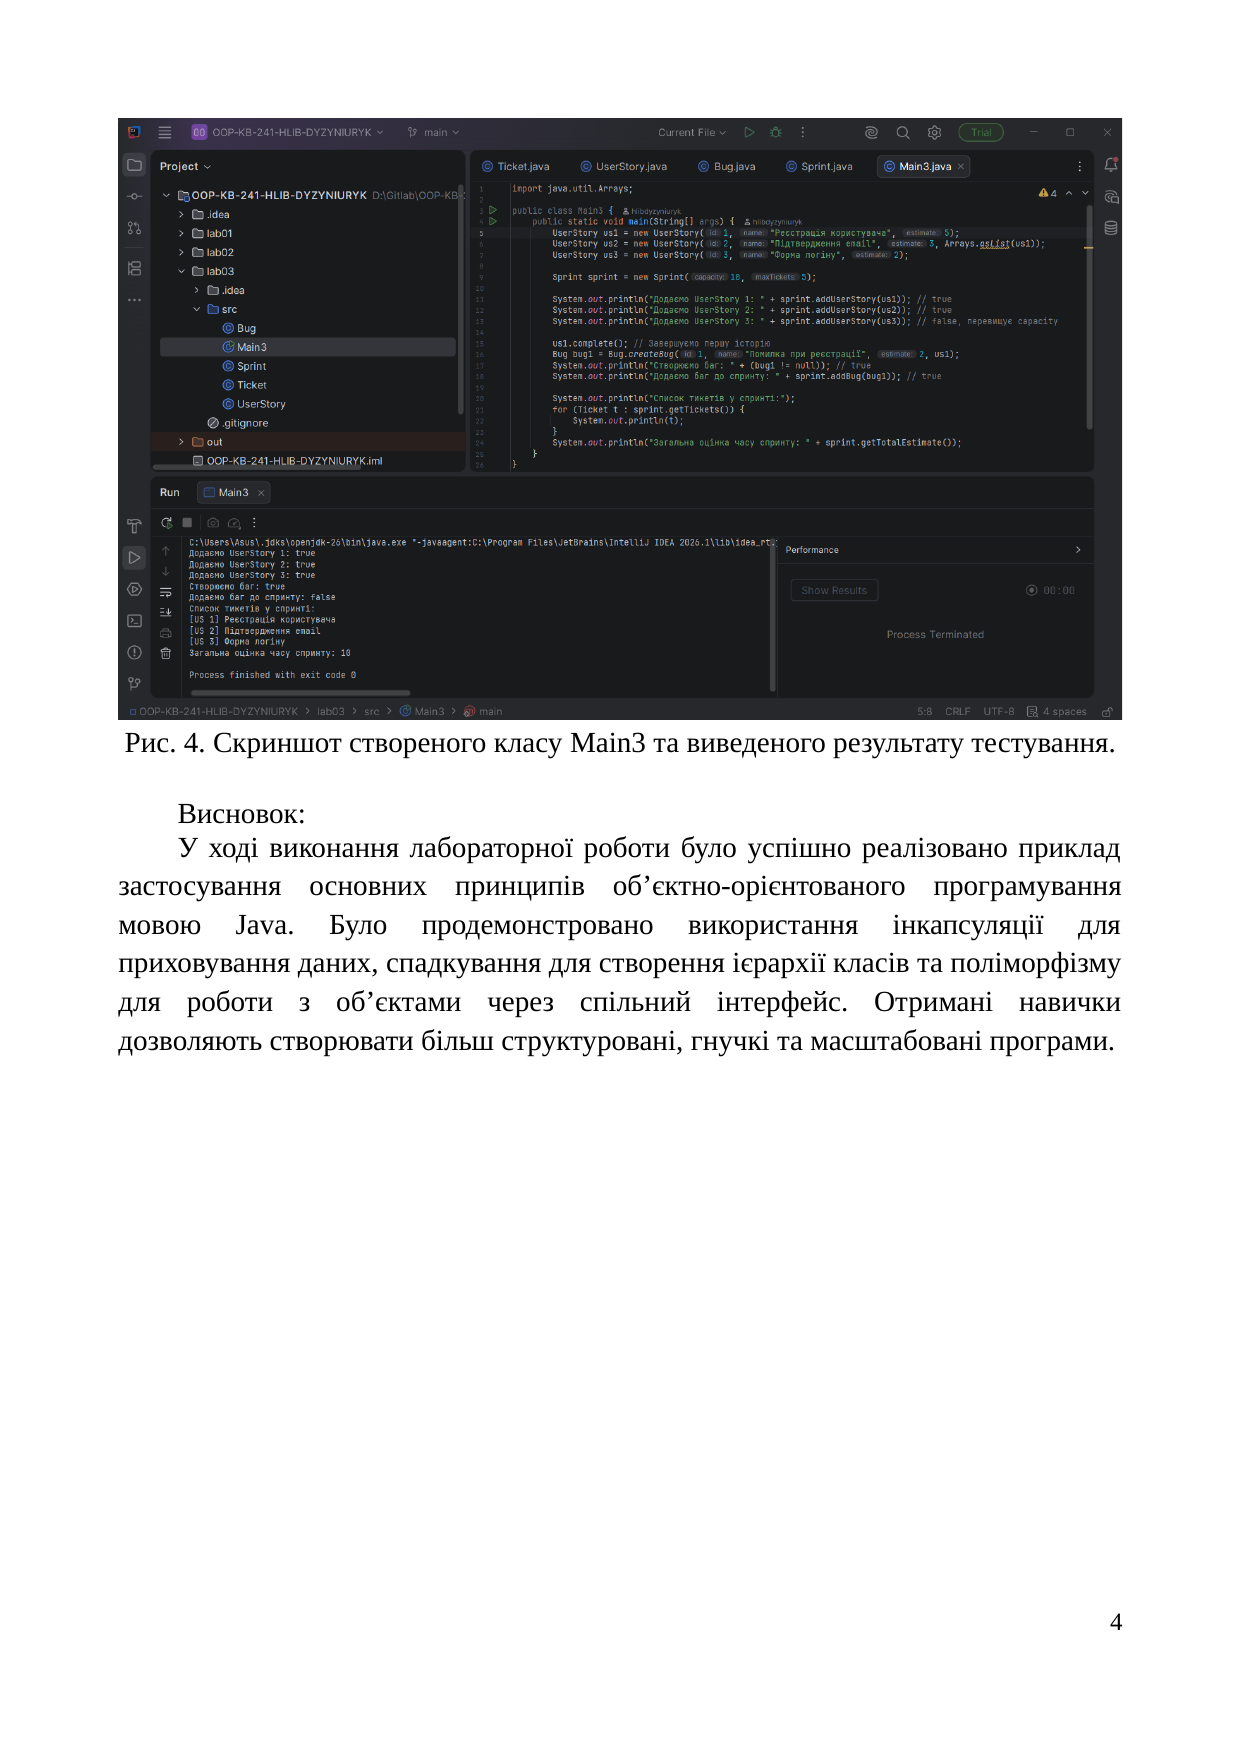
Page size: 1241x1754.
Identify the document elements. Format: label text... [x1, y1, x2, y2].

picture [118, 118, 1123, 720]
text У ході виконання лабораторної роботи було успішно реалізовано приклад застосування основних принципів об’єктно-орієнтованого програмування мовою Java. Було продемонстровано використання інкапсуляції для приховування даних, спадкування для створення ієрархії класів та поліморфізму для роботи з об’єктами через спільний інтерфейс. Отримані навички дозволяють створювати більш структуровані, гнучкі та масштабовані програми. [118, 830, 1122, 1056]
text Рис. 4. Скриншот створеного класу Main3 та виведеного результату тестування. [118, 720, 1122, 758]
subtitle Висновок: [118, 796, 1122, 830]
